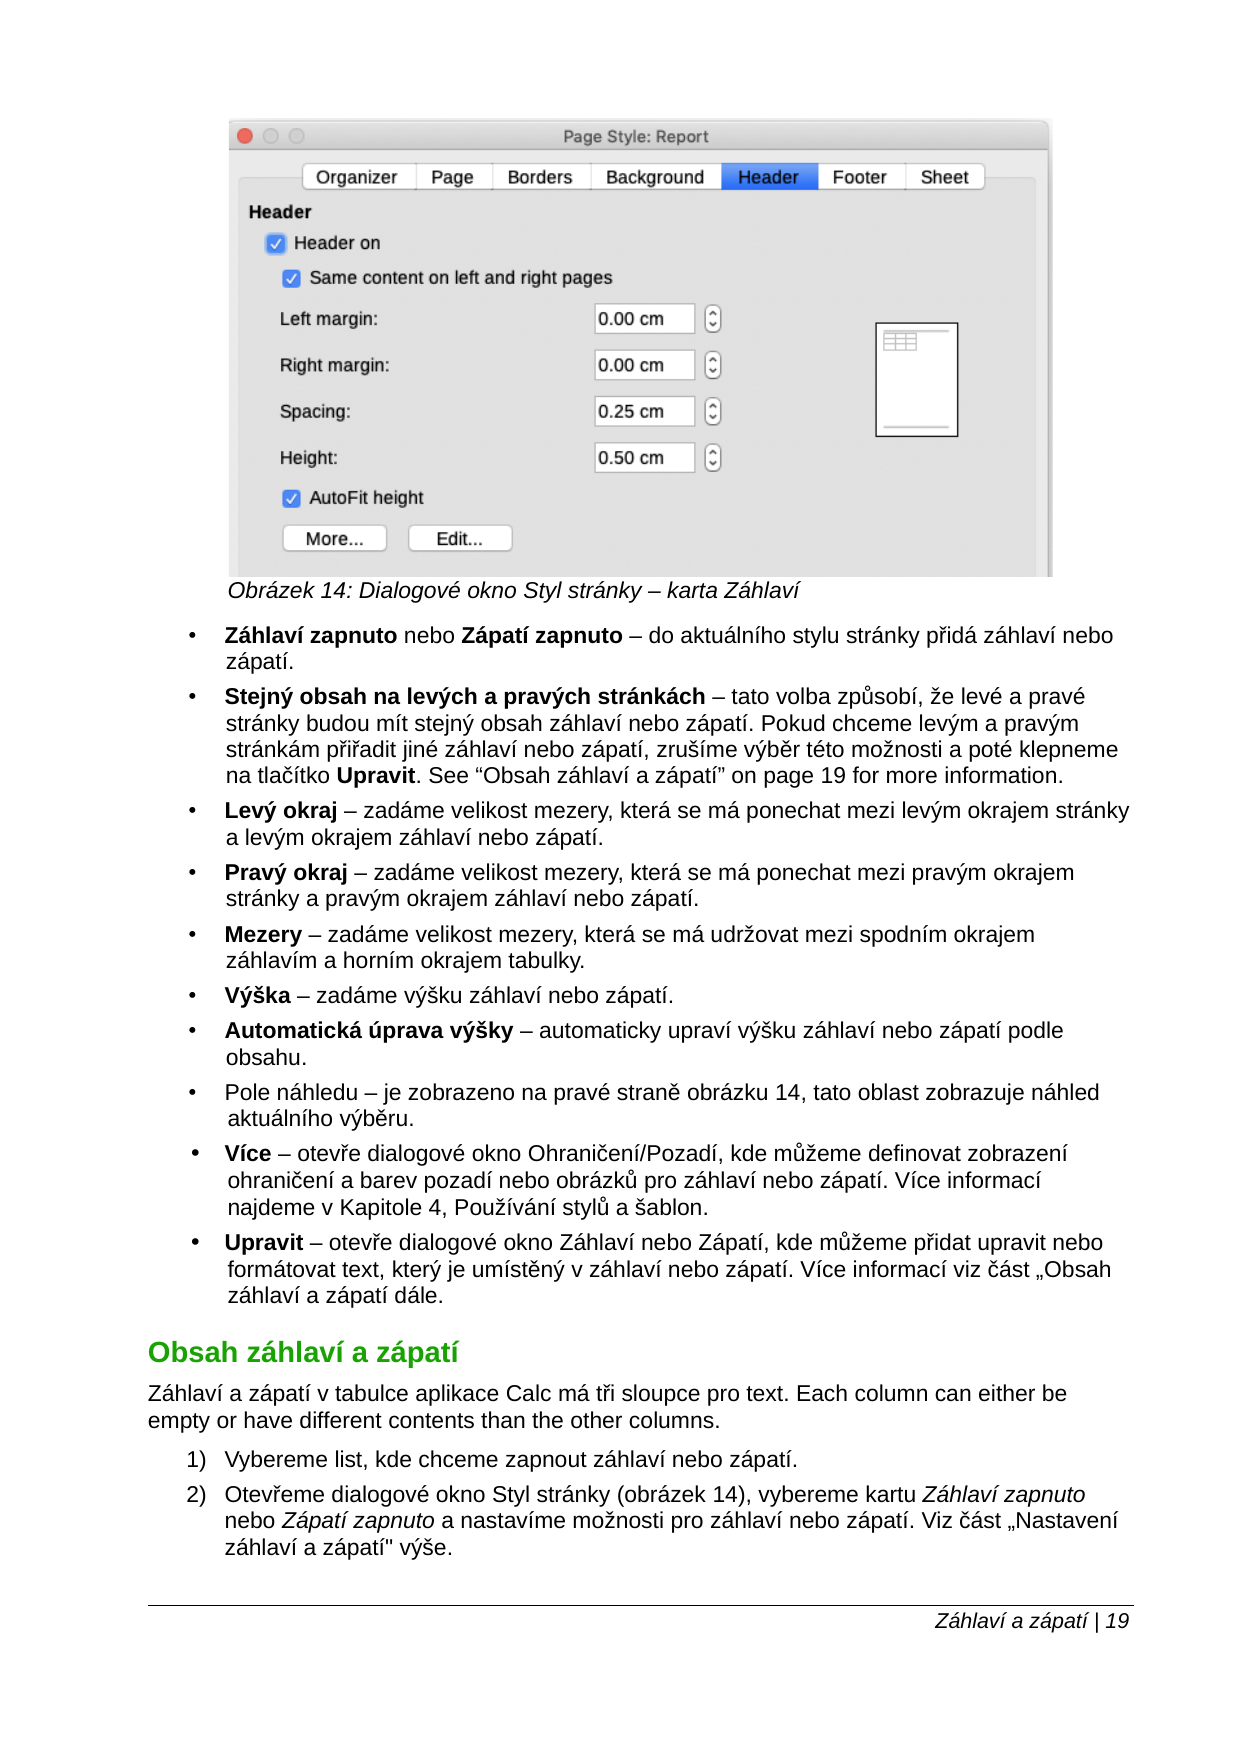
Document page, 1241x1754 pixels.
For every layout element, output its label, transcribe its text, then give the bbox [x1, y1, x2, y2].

text Obrázek 14: Dialogové okno Styl stránky – karta Záhlaví [227, 118, 1054, 603]
list Automatická úprava výšky – automaticky upraví výšku záhlaví nebo zápatí podle obsahu. [185, 1014, 1134, 1070]
list Pole náhledu – je zobrazeno na pravé straně obrázku 14, tato oblast zobrazuje náhled aktuálního výběru. [185, 1076, 1134, 1132]
list Vybereme list, kde chceme zapnout záhlaví nebo zápatí. [207, 1446, 1134, 1472]
list Pravý okraj – zadáme velikost mezery, která se má ponechat mezi pravým okrajem stránky a pravým okrajem záhlaví nebo zápatí. [185, 856, 1134, 912]
list Mezery – zadáme velikost mezery, která se má udržovat mezi spodním okrajem záhlavím a horním okrajem tabulky. [185, 918, 1134, 973]
list Upravit – otevře dialogové okno Záhlaví nebo Zápatí, kde můžeme přidat upravit nebo formátovat text, který je umístěný v záhlaví nebo zápatí. Více informací viz část „Obsah záhlaví a zápatí dále. [185, 1226, 1134, 1311]
list Výška – zadáme výšku záhlaví nebo zápatí. [185, 979, 1134, 1008]
subtitle Obsah záhlaví a zápatí [148, 1335, 1134, 1368]
list Stejný obsah na levých a pravých stránkách – tato volba způsobí, že levé a pravé stránky budou mít stejný obsah záhlaví nebo zápatí. Pokud chceme levým a pravým stránkám přiřadit jiné záhlaví nebo zápatí, zrušíme výběr této možnosti a poté klepneme na tlačítko Upravit. See “Header or footer contents” on page 18 for more information. [185, 680, 1134, 788]
list Více – otevře dialogové okno Ohraničení/Pozadí, kde můžeme definovat zobrazení ohraničení a barev pozadí nebo obrázků pro záhlaví nebo zápatí. Více informací najdeme v Kapitole 4, Používání stylů a šablon. [185, 1137, 1134, 1220]
list Otevřeme dialogové okno Styl stránky (obrázek 14), vybereme kartu Záhlaví zapnuto nebo Zápatí zapnuto a nastavíme možnosti pro záhlaví nebo zápatí. Viz část „Nastavení záhlaví a zápatí" výše. [207, 1481, 1134, 1560]
text Záhlaví a zápatí v tabulce aplikace Calc má tři sloupce pro text. Each column can either be empty or have different contents than the other columns. [148, 1380, 1134, 1433]
list Záhlaví zapnuto nebo Zápatí zapnuto – do aktuálního stylu stránky přidá záhlaví nebo zápatí. [185, 619, 1134, 674]
list Levý okraj – zadáme velikost mezery, která se má ponechat mezi levým okrajem stránky a levým okrajem záhlaví nebo zápatí. [185, 794, 1134, 850]
picture [228, 118, 1053, 577]
